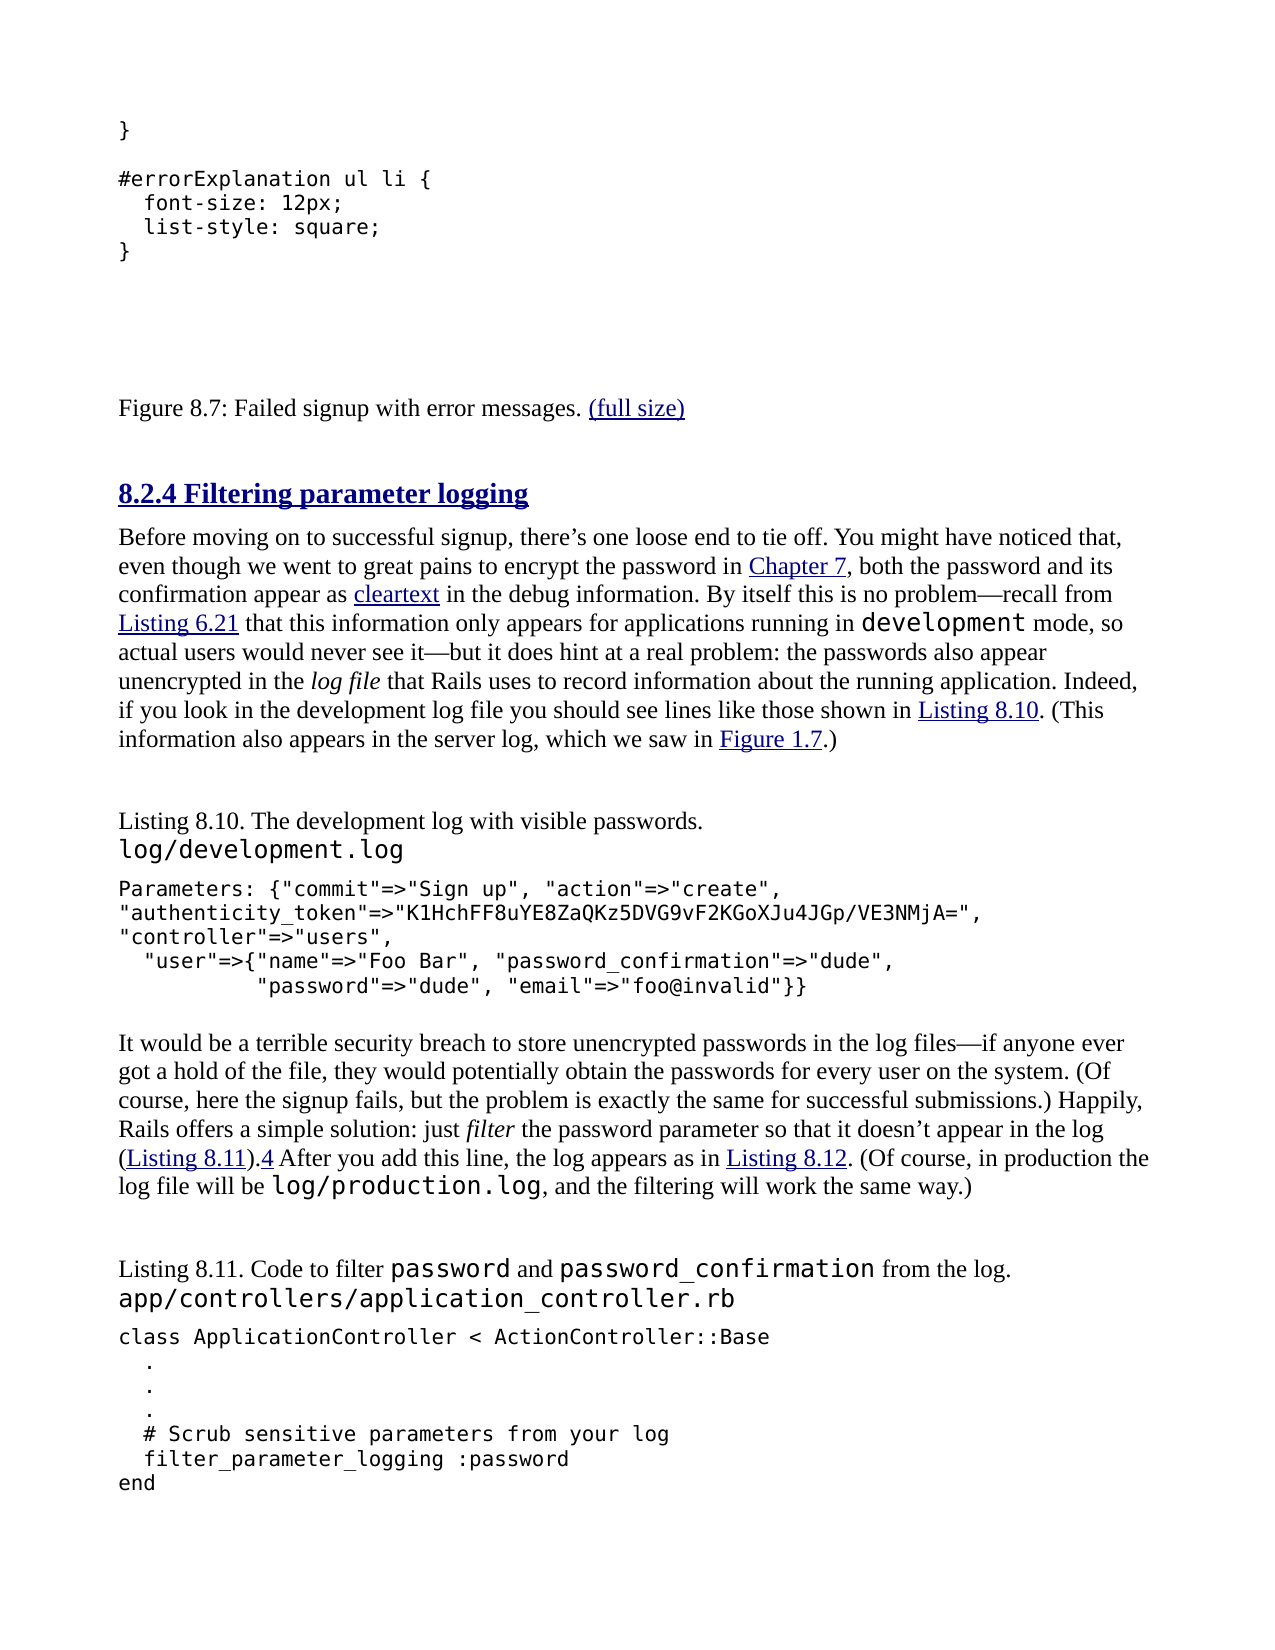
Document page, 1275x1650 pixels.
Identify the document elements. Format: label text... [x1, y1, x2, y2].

text Parameters: {"commit"=>"Sign up", "action"=>"create", [118, 877, 1157, 901]
text filter_parameter_logging :password [118, 1447, 1157, 1471]
text end [118, 1471, 1157, 1495]
text "controller"=>"users", [118, 925, 1157, 949]
text } [118, 239, 1157, 264]
text "authenticity_token"=>"K1HchFF8uYE8ZaQKz5DVG9vF2KGoXJu4JGp/VE3NMjA=", [118, 901, 1157, 925]
text It would be a terrible security breach to store unencrypted passwords in the log files—if anyone ever got a hold of the file, they would potentially obtain the passwords for every user on the system. (Of course, here the signup fails, but the problem is exactly the same for successful submissions.) Happily, Rails offers a simple solution: just filter the password parameter so that it doesn’t appear in the log (Listing 8.11).4 After you add this line, the log appears as in Listing 8.12. (Of course, in production the log file will be log/production.log, and the filtering will work the same way.) [118, 1028, 1157, 1201]
text font-size: 12px; [118, 191, 1157, 215]
text Listing 8.10. The development log with visible passwords. log/development.log [118, 806, 1157, 864]
text . [118, 1374, 1157, 1398]
text #errorExplanation ul li { [118, 167, 1157, 191]
text # Scrub sensitive parameters from your log [118, 1422, 1157, 1447]
subtitle 8.2.4 Filtering parameter logging [118, 476, 1157, 509]
text Before moving on to successful signup, there’s one loose end to tie off. You might have noticed that, even though we went to great pains to encrypt the password in Chapter 7, both the password and its confirmation appear as cleartext in the debug information. By itself this is no problem—recall from Listing 6.21 that this information only appears for applications running in development mode, so actual users would never see it—but it does hint at a real problem: the passwords also appear unencrypted in the log file that Rails uses to record information about the running application. Indeed, if you look in the development log file you should see lines like those shown in Listing 8.10. (This information also appears in the server log, which we saw in Figure 1.7.) [118, 522, 1157, 752]
text Figure 8.7: Failed signup with error messages. (full size) [118, 393, 1157, 422]
text . [118, 1398, 1157, 1422]
text "password"=>"dude", "email"=>"foo@invalid"}} [118, 974, 1157, 998]
text } [118, 118, 1157, 142]
text . [118, 1350, 1157, 1374]
text Listing 8.11. Code to filter password and password_confirmation from the log. app/controllers/application_controller.rb [118, 1254, 1157, 1313]
text class ApplicationController < ActionController::Base [118, 1325, 1157, 1350]
text list-style: square; [118, 215, 1157, 239]
text "user"=>{"name"=>"Foo Bar", "password_confirmation"=>"dude", [118, 949, 1157, 974]
